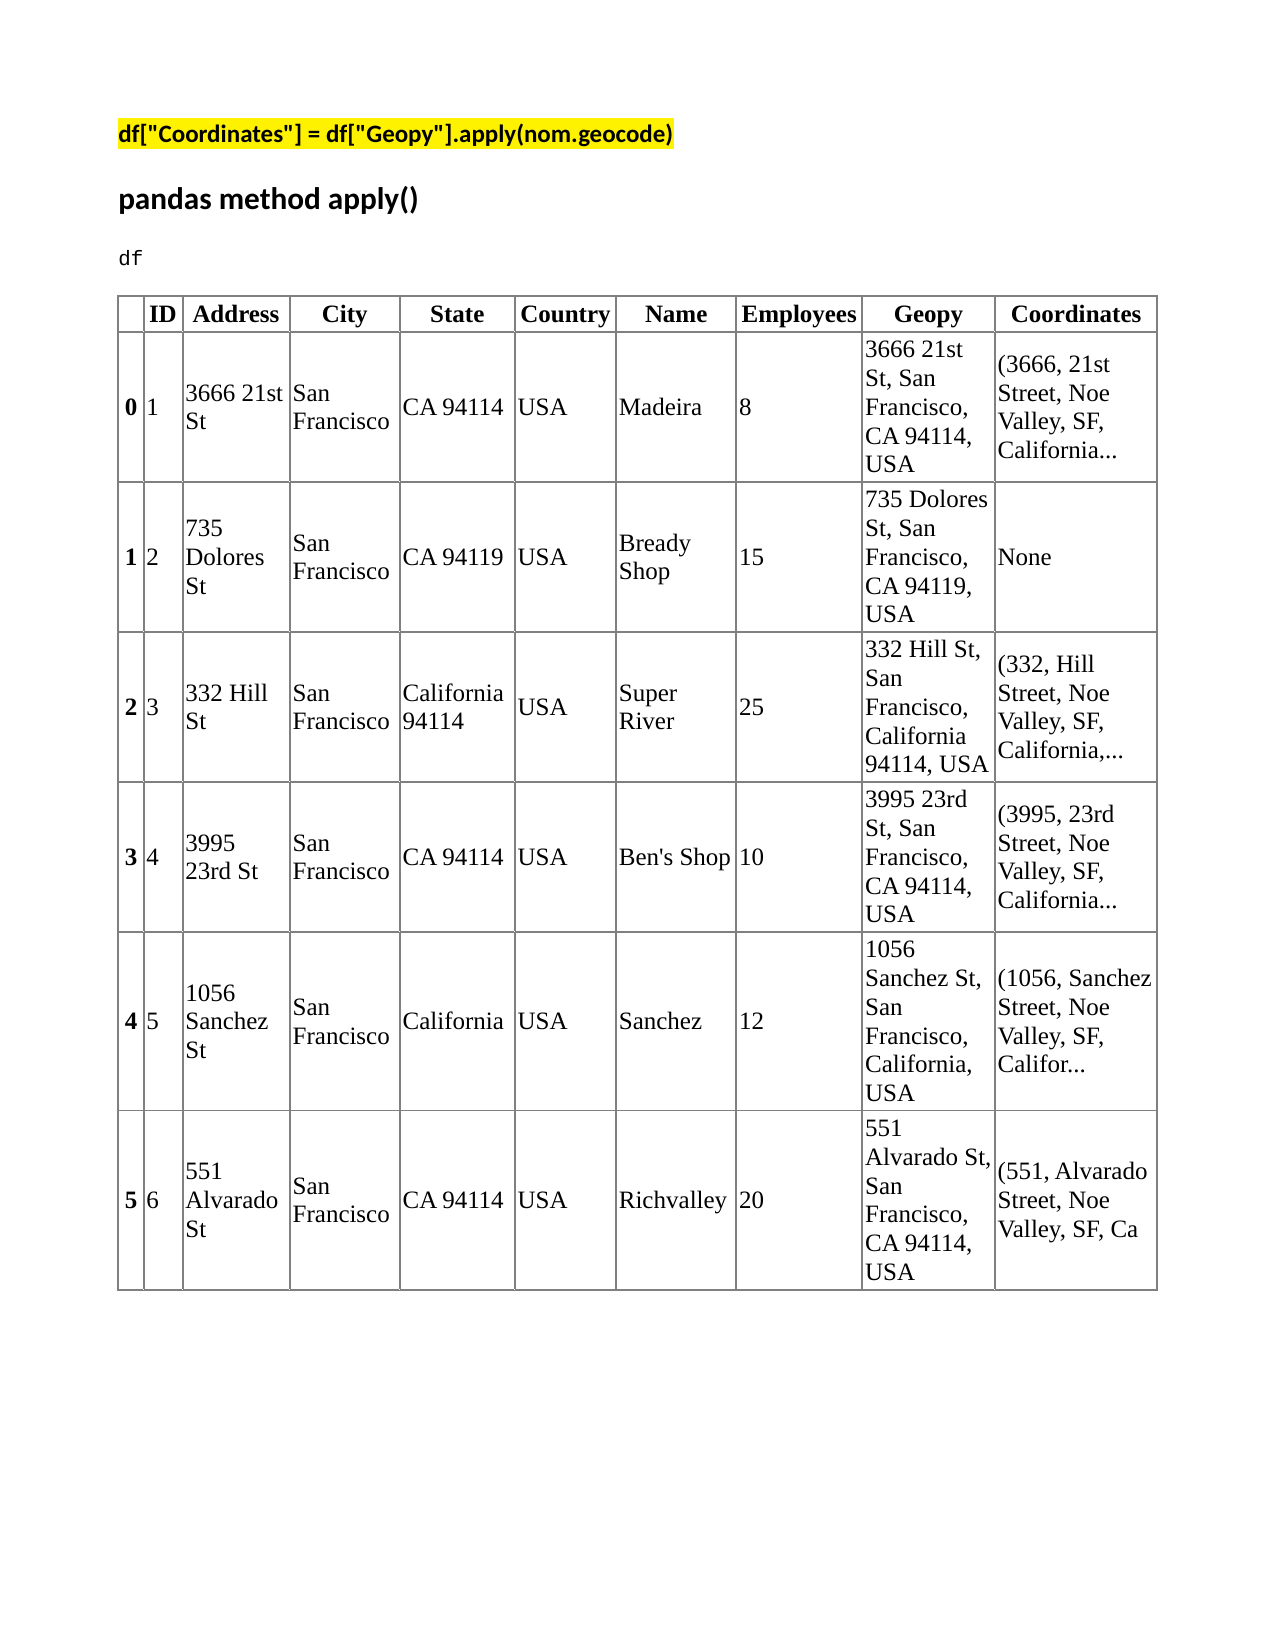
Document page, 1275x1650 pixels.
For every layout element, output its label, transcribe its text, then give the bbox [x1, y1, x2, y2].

text pandas method apply() [118, 179, 1157, 217]
table_cell 20 [737, 1111, 861, 1289]
table_cell USA [516, 333, 615, 481]
text df [118, 248, 1157, 271]
table_header Coordinates [996, 297, 1156, 331]
table_cell San Francisco [291, 783, 399, 931]
table_cell California [401, 933, 514, 1110]
table_cell (3995, 23rd Street, Noe Valley, SF, California... [996, 783, 1156, 931]
table_header Address [184, 297, 289, 331]
table_header Name [617, 297, 735, 331]
table_cell Sanchez [617, 933, 735, 1110]
table_cell 4 [119, 933, 143, 1110]
table_cell 0 [119, 333, 143, 481]
table_cell USA [516, 483, 615, 631]
table_cell (3666, 21st Street, Noe Valley, SF, California... [996, 333, 1156, 481]
table_cell 3666 21st St [184, 333, 289, 481]
table_cell 735 Dolores St, San Francisco, CA 94119, USA [863, 483, 994, 631]
table_cell 3995 23rd St, San Francisco, CA 94114, USA [863, 783, 994, 931]
table_cell San Francisco [291, 633, 399, 781]
table_cell 1056 Sanchez St [184, 933, 289, 1110]
table_cell 12 [737, 933, 861, 1110]
table_cell 1 [145, 333, 182, 481]
table_cell USA [516, 933, 615, 1110]
table_cell (332, Hill Street, Noe Valley, SF, California,... [996, 633, 1156, 781]
table_cell 735 Dolores St [184, 483, 289, 631]
table_header ID [145, 297, 182, 331]
table_cell 1056 Sanchez St, San Francisco, California, USA [863, 933, 994, 1110]
table_cell 3 [119, 783, 143, 931]
table_header Country [516, 297, 615, 331]
table_cell San Francisco [291, 333, 399, 481]
table_cell None [996, 483, 1156, 631]
table_header City [291, 297, 399, 331]
table_cell 551 Alvarado St [184, 1111, 289, 1289]
table_cell San Francisco [291, 1111, 399, 1289]
table_cell (551, Alvarado Street, Noe Valley, SF, Ca [996, 1111, 1156, 1289]
table_header Geopy [863, 297, 994, 331]
table_cell San Francisco [291, 483, 399, 631]
table_cell 2 [145, 483, 182, 631]
table_cell San Francisco [291, 933, 399, 1110]
table_cell 5 [119, 1111, 143, 1289]
table_header State [401, 297, 514, 331]
table_cell 332 Hill St [184, 633, 289, 781]
table_cell 15 [737, 483, 861, 631]
table_cell 8 [737, 333, 861, 481]
table_cell 2 [119, 633, 143, 781]
table_header Employees [737, 297, 861, 331]
table_cell 1 [119, 483, 143, 631]
table_cell 3995 23rd St [184, 783, 289, 931]
table_cell 10 [737, 783, 861, 931]
table_cell 4 [145, 783, 182, 931]
table_cell USA [516, 633, 615, 781]
table_cell CA 94114 [401, 783, 514, 931]
table_cell Ben's Shop [617, 783, 735, 931]
text df["Coordinates"] = df["Geopy"].apply(nom.geocode) [118, 118, 1157, 149]
table_cell CA 94114 [401, 333, 514, 481]
table_cell Richvalley [617, 1111, 735, 1289]
table_cell 332 Hill St, San Francisco, California 94114, USA [863, 633, 994, 781]
table_header [119, 297, 143, 331]
table_cell CA 94119 [401, 483, 514, 631]
table_cell Madeira [617, 333, 735, 481]
table_cell 5 [145, 933, 182, 1110]
table_cell 551 Alvarado St, San Francisco, CA 94114, USA [863, 1111, 994, 1289]
table_cell 3 [145, 633, 182, 781]
table_cell USA [516, 1111, 615, 1289]
table_cell 6 [145, 1111, 182, 1289]
table_cell California 94114 [401, 633, 514, 781]
table_cell 3666 21st St, San Francisco, CA 94114, USA [863, 333, 994, 481]
table_cell CA 94114 [401, 1111, 514, 1289]
table_cell Super River [617, 633, 735, 781]
table_cell 25 [737, 633, 861, 781]
table_cell Bready Shop [617, 483, 735, 631]
table_cell (1056, Sanchez Street, Noe Valley, SF, Califor... [996, 933, 1156, 1110]
table_cell USA [516, 783, 615, 931]
